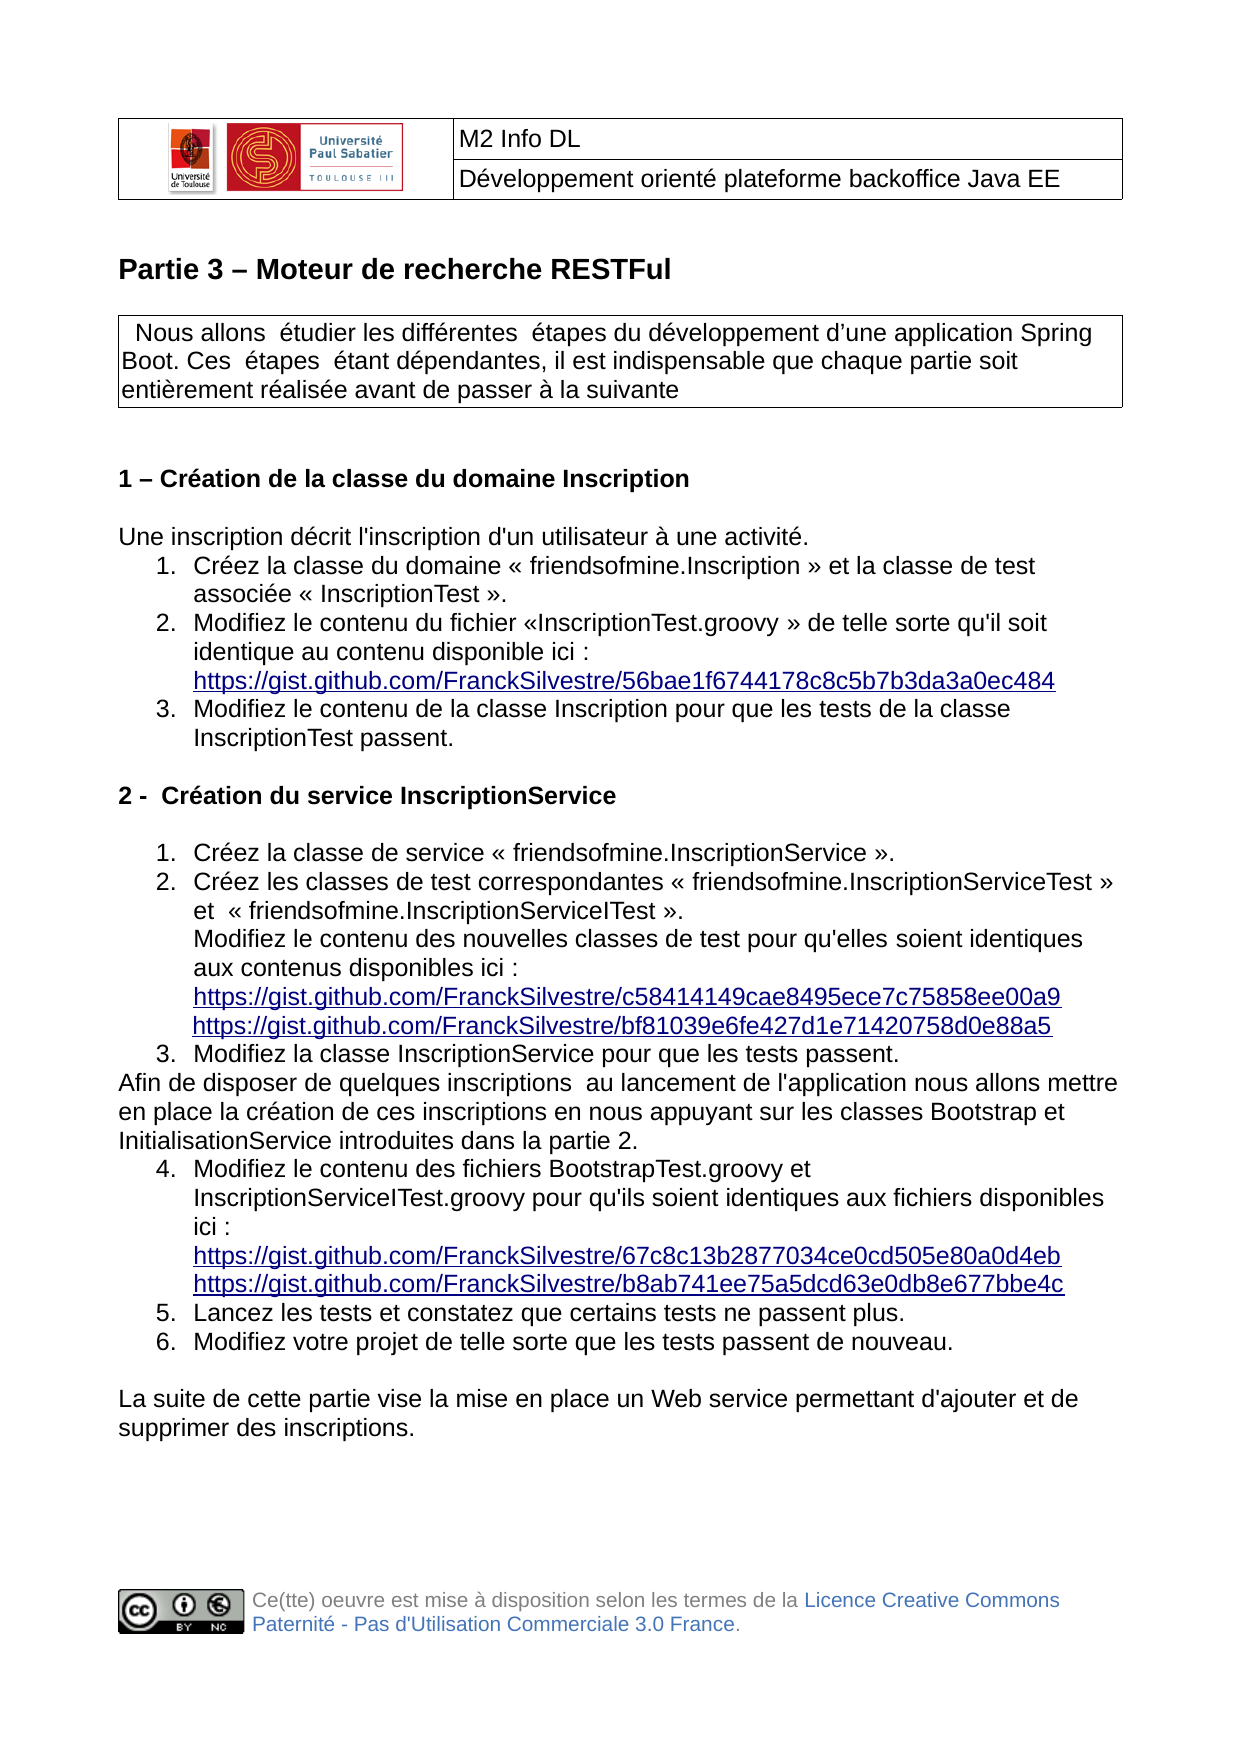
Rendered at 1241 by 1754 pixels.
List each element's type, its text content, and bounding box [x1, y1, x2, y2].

list Modifiez votre projet de telle sorte que les tests passent de nouveau. [156, 1327, 1122, 1356]
text Partie 3 – Moteur de recherche RESTFul [118, 252, 1122, 286]
list Modifiez le contenu de la classe Inscription pour que les tests de la classe InscriptionTest passent. [156, 694, 1122, 752]
text Une inscription décrit l'inscription d'un utilisateur à une activité. [118, 522, 1122, 551]
list Lancez les tests et constatez que certains tests ne passent plus. [156, 1298, 1122, 1327]
text Afin de disposer de quelques inscriptions au lancement de l'application nous allons mettre en place la création de ces inscriptions en nous appuyant sur les classes Bootstrap et InitialisationService introduites dans la partie 2. [118, 1068, 1122, 1154]
picture [164, 123, 407, 195]
text La suite de cette partie vise la mise en place un Web service permettant d'ajouter et de supprimer des inscriptions. [118, 1384, 1122, 1442]
list https://gist.github.com/FranckSilvestre/b8ab741ee75a5dcd63e0db8e677bbe4c [156, 1269, 1122, 1298]
list Modifiez la classe InscriptionService pour que les tests passent. [156, 1039, 1122, 1068]
list https://gist.github.com/FranckSilvestre/56bae1f6744178c8c5b7b3da3a0ec484 [156, 666, 1122, 694]
list Créez la classe de service « friendsofmine.InscriptionService ». [156, 838, 1122, 867]
list Créez les classes de test correspondantes « friendsofmine.InscriptionServiceTest » et « friendsofmine.InscriptionServiceITest ». [156, 867, 1122, 924]
picture [118, 1589, 245, 1634]
list https://gist.github.com/FranckSilvestre/c58414149cae8495ece7c75858ee00a9 [156, 982, 1122, 1011]
text 1 – Création de la classe du domaine Inscription [118, 464, 1122, 493]
list Modifiez le contenu des fichiers BootstrapTest.groovy et InscriptionServiceITest.groovy pour qu'ils soient identiques aux fichiers disponibles ici : [156, 1154, 1122, 1241]
list Modifiez le contenu du fichier «InscriptionTest.groovy » de telle sorte qu'il soit identique au contenu disponible ici : [156, 608, 1122, 666]
text https://gist.github.com/FranckSilvestre/bf81039e6fe427d1e71420758d0e88a5 [118, 1011, 1122, 1039]
text 2 - Création du service InscriptionService [118, 781, 1122, 809]
list Modifiez le contenu des nouvelles classes de test pour qu'elles soient identiques aux contenus disponibles ici : [156, 924, 1122, 982]
list https://gist.github.com/FranckSilvestre/67c8c13b2877034ce0cd505e80a0d4eb [156, 1241, 1122, 1269]
text Nous allons étudier les différentes étapes du développement d’une application Spring Boot. Ces étapes étant dépendantes, il est indispensable que chaque partie soit entièrement réalisée avant de passer à la suivante [119, 316, 1122, 407]
list Créez la classe du domaine « friendsofmine.Inscription » et la classe de test associée « InscriptionTest ». [156, 551, 1122, 608]
